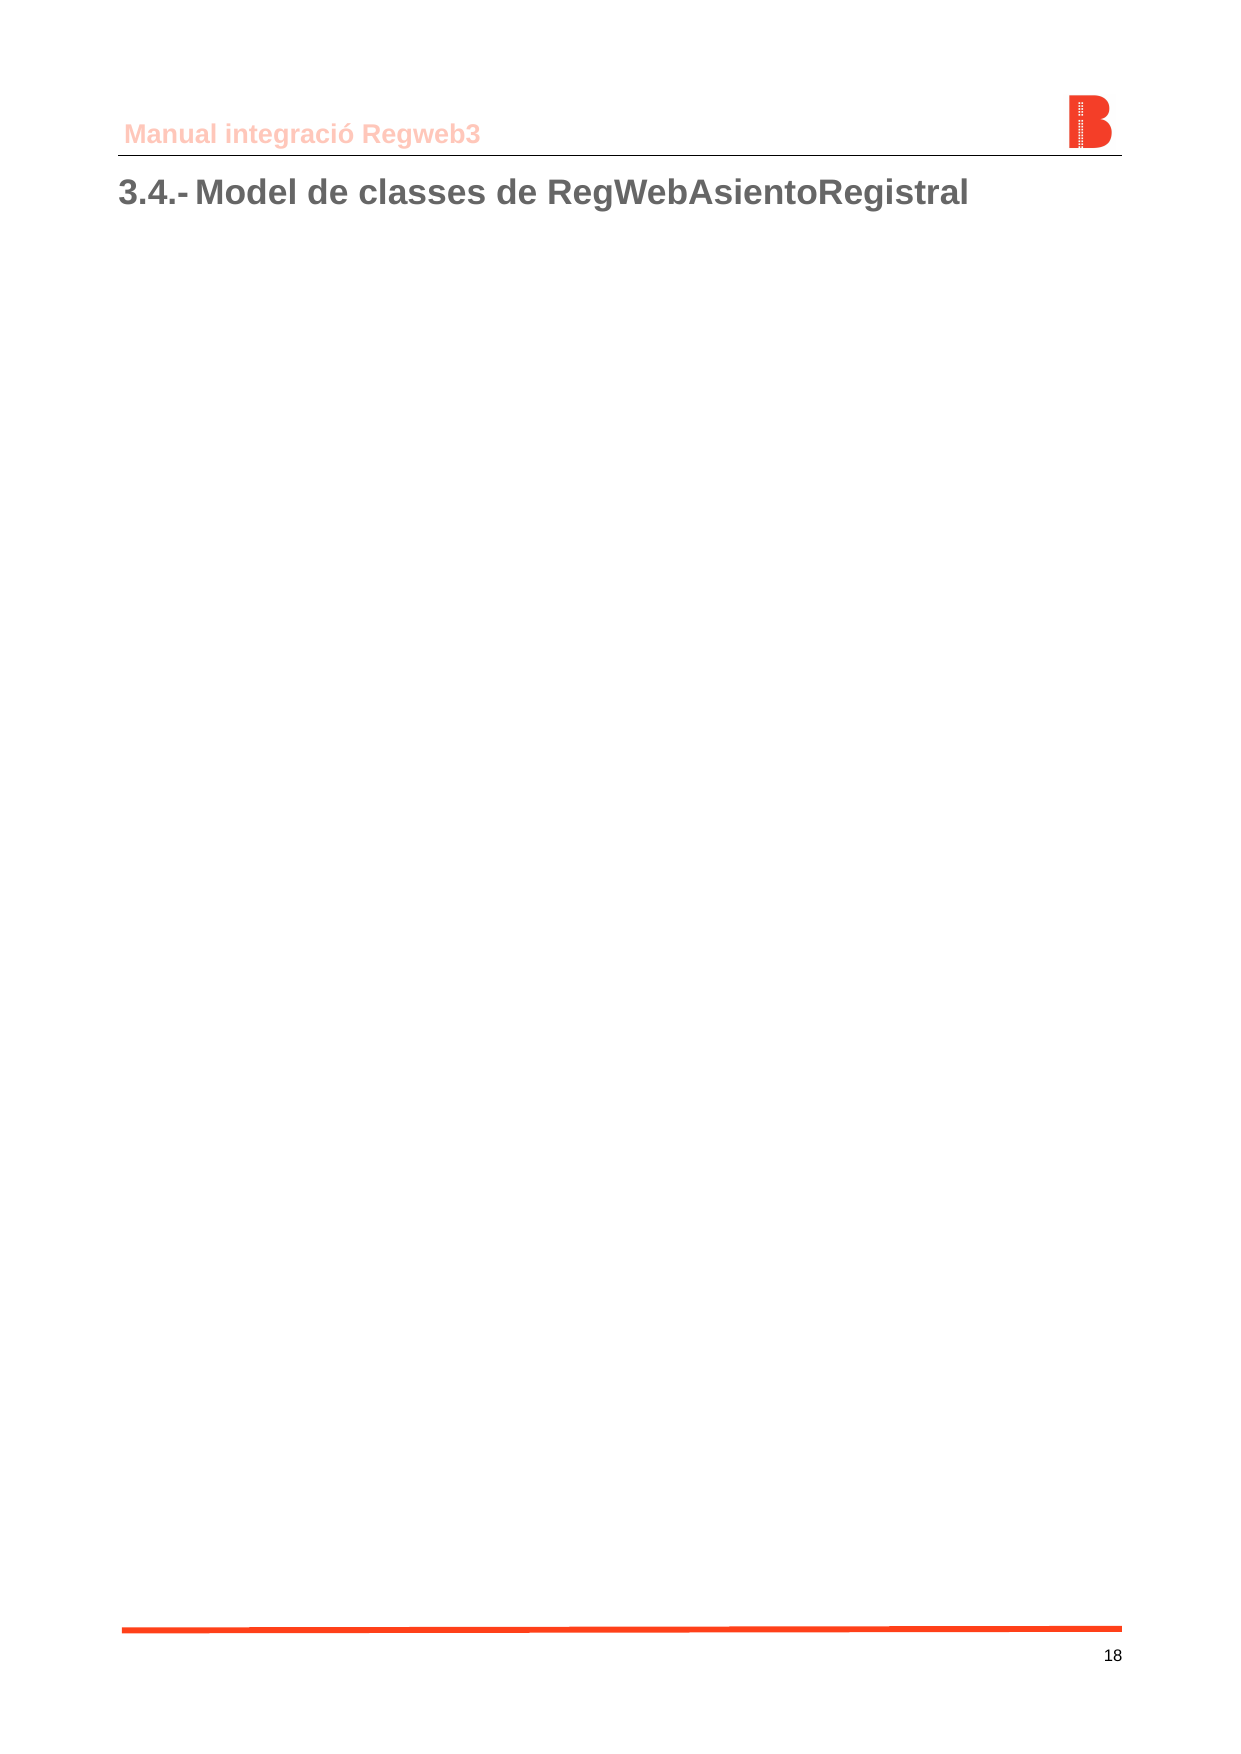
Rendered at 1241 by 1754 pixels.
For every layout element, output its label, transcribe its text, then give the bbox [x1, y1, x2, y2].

subtitle Model de classes de RegWebAsientoRegistral [118, 171, 1122, 212]
picture [1063, 94, 1117, 150]
